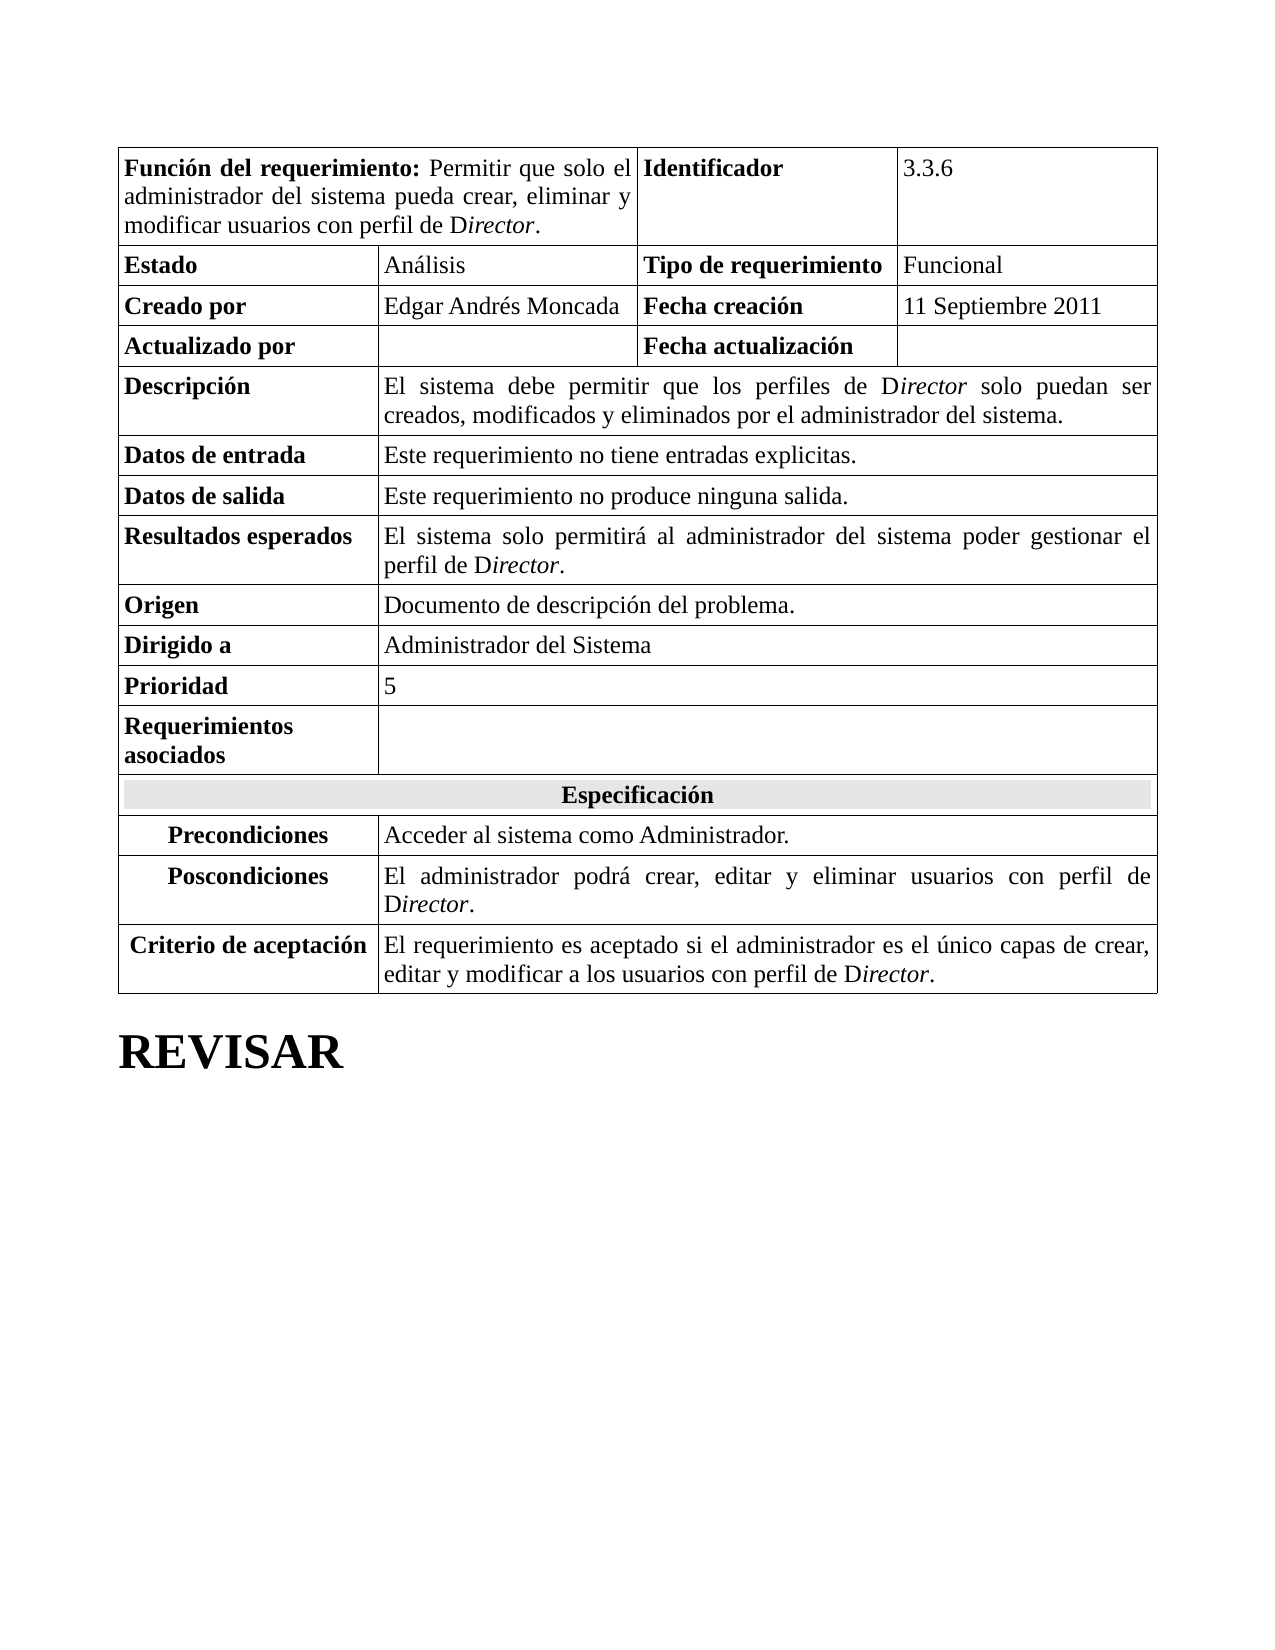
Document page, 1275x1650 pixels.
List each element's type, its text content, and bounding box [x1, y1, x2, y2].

table_cell Especificación [119, 775, 1157, 815]
table_cell Origen [119, 585, 378, 625]
table_cell Análisis [379, 246, 637, 285]
table_cell 11 Septiembre 2011 [898, 286, 1157, 325]
table_cell [379, 326, 637, 366]
table_header Identificador [638, 148, 897, 245]
table_cell Edgar Andrés Moncada [379, 286, 637, 325]
text REVISAR [118, 1022, 1157, 1079]
table_cell Creado por [119, 286, 378, 325]
table_cell Este requerimiento no produce ninguna salida. [379, 476, 1157, 515]
table_cell El sistema solo permitirá al administrador del sistema poder gestionar el perfil de Director. [379, 516, 1157, 584]
table_cell El sistema debe permitir que los perfiles de Director solo puedan ser creados, modificados y eliminados por el administrador del sistema. [379, 367, 1157, 435]
table_header 3.3.6 [898, 148, 1157, 245]
table_cell [898, 326, 1157, 366]
table_cell Datos de entrada [119, 436, 378, 475]
table_cell Criterio de aceptación [119, 925, 378, 993]
table_cell El administrador podrá crear, editar y eliminar usuarios con perfil de Director. [379, 856, 1157, 924]
table_cell Acceder al sistema como Administrador. [379, 816, 1157, 855]
table_cell Fecha actualización [638, 326, 897, 366]
table_cell Estado [119, 246, 378, 285]
table_cell Poscondiciones [119, 856, 378, 924]
table_cell Prioridad [119, 666, 378, 705]
table_cell Este requerimiento no tiene entradas explicitas. [379, 436, 1157, 475]
table_cell Requerimientos asociados [119, 706, 378, 774]
table_cell Descripción [119, 367, 378, 435]
table_cell Fecha creación [638, 286, 897, 325]
table_cell Datos de salida [119, 476, 378, 515]
table_cell El requerimiento es aceptado si el administrador es el único capas de crear, editar y modificar a los usuarios con perfil de Director. [379, 925, 1157, 993]
table_cell Tipo de requerimiento [638, 246, 897, 285]
table_cell Dirigido a [119, 626, 378, 665]
table_cell Administrador del Sistema [379, 626, 1157, 665]
table_cell Resultados esperados [119, 516, 378, 584]
table_header Función del requerimiento: Permitir que solo el administrador del sistema pueda crear, eliminar y modificar usuarios con perfil de Director. [119, 148, 637, 245]
table_cell 5 [379, 666, 1157, 705]
table_cell Documento de descripción del problema. [379, 585, 1157, 625]
table_cell [379, 706, 1157, 774]
table_cell Funcional [898, 246, 1157, 285]
table_cell Actualizado por [119, 326, 378, 366]
table_cell Precondiciones [119, 816, 378, 855]
